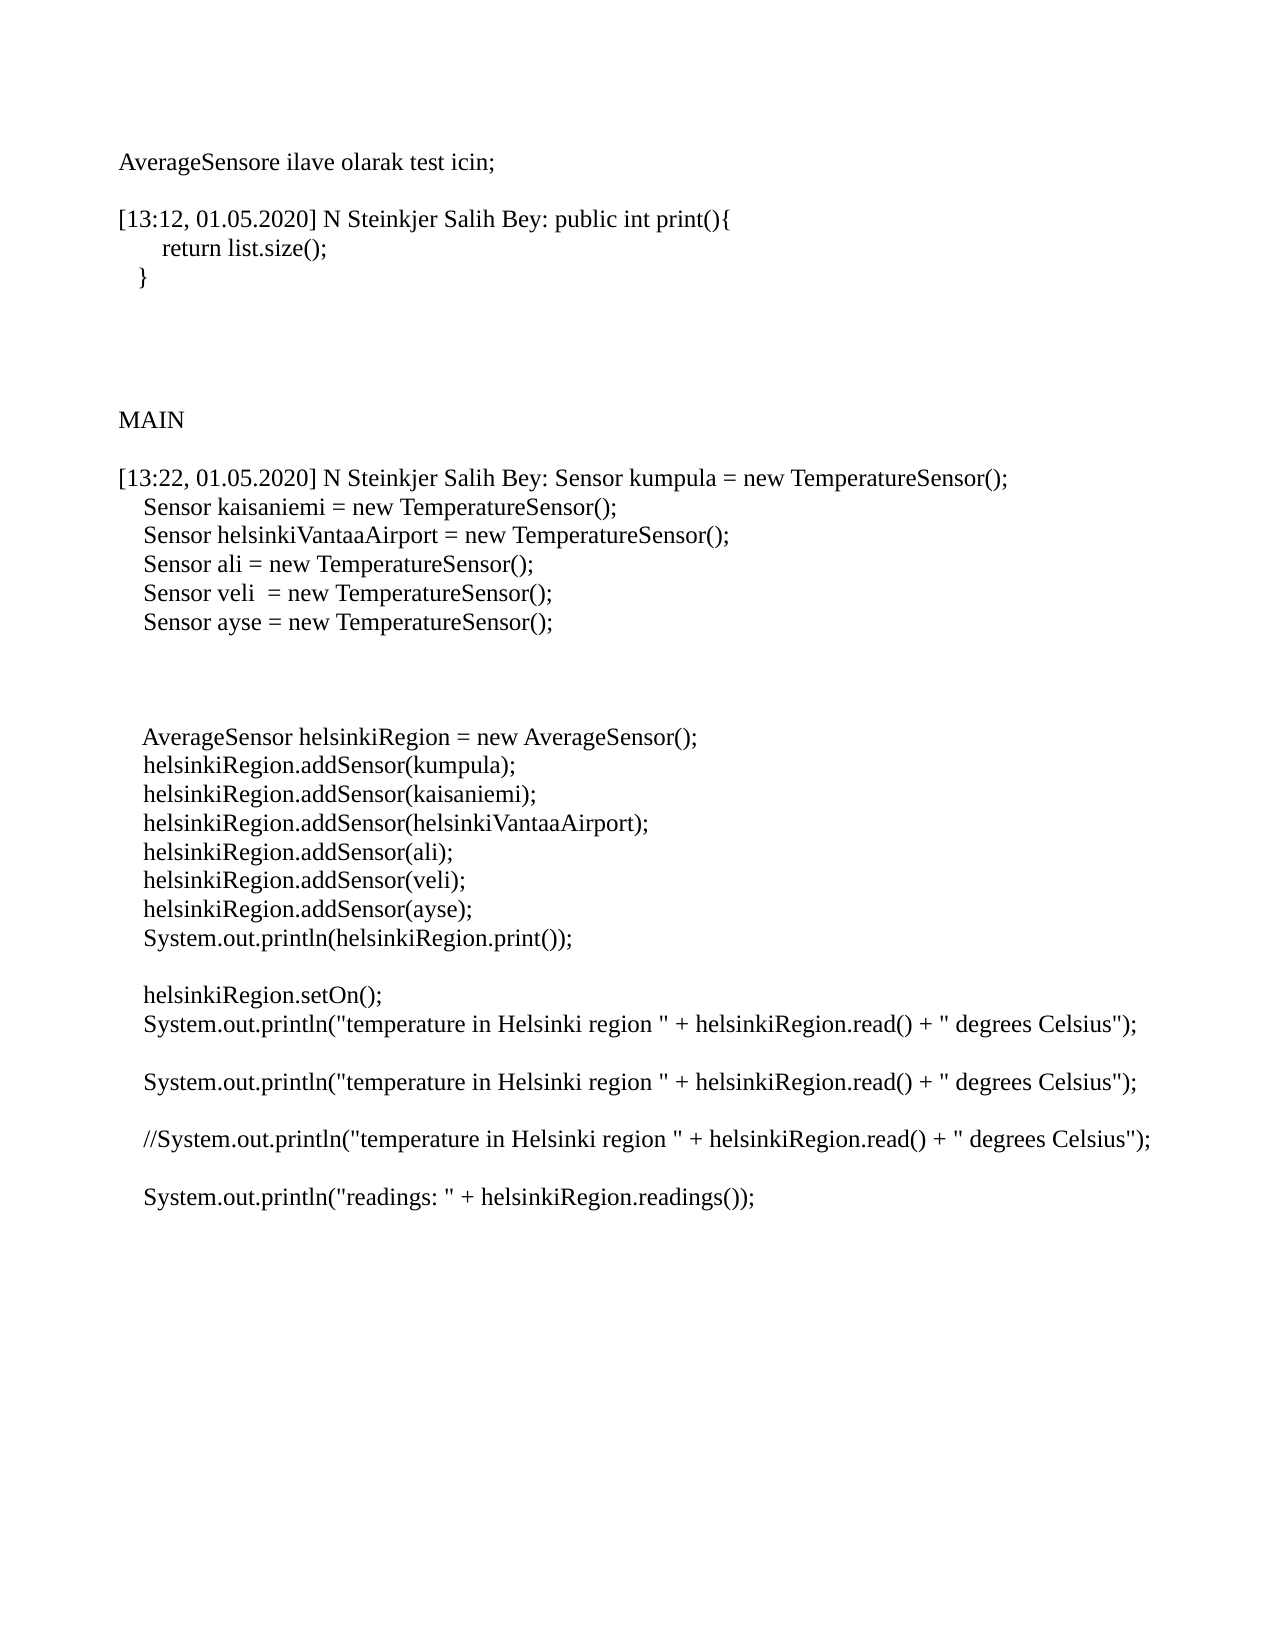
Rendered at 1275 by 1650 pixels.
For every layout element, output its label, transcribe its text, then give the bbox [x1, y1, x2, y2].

text MAIN [118, 406, 1157, 463]
text AverageSensore ilave olarak test icin; [118, 147, 1157, 176]
text [13:22, 01.05.2020] N Steinkjer Salih Bey: Sensor kumpula = new TemperatureSensor(); Sensor kaisaniemi = new TemperatureSensor(); Sensor helsinkiVantaaAirport = new TemperatureSensor(); Sensor ali = new TemperatureSensor(); Sensor veli = new TemperatureSensor(); Sensor ayse = new TemperatureSensor(); AverageSensor helsinkiRegion = new AverageSensor(); helsinkiRegion.addSensor(kumpula); helsinkiRegion.addSensor(kaisaniemi); helsinkiRegion.addSensor(helsinkiVantaaAirport); helsinkiRegion.addSensor(ali); helsinkiRegion.addSensor(veli); helsinkiRegion.addSensor(ayse); System.out.println(helsinkiRegion.print()); helsinkiRegion.setOn(); System.out.println("temperature in Helsinki region " + helsinkiRegion.read() + " degrees Celsius"); System.out.println("temperature in Helsinki region " + helsinkiRegion.read() + " degrees Celsius"); //System.out.println("temperature in Helsinki region " + helsinkiRegion.read() + " degrees Celsius"); System.out.println("readings: " + helsinkiRegion.readings()); [118, 463, 1157, 1211]
text [13:12, 01.05.2020] N Steinkjer Salih Bey: public int print(){ return list.size(); } [118, 204, 1157, 291]
